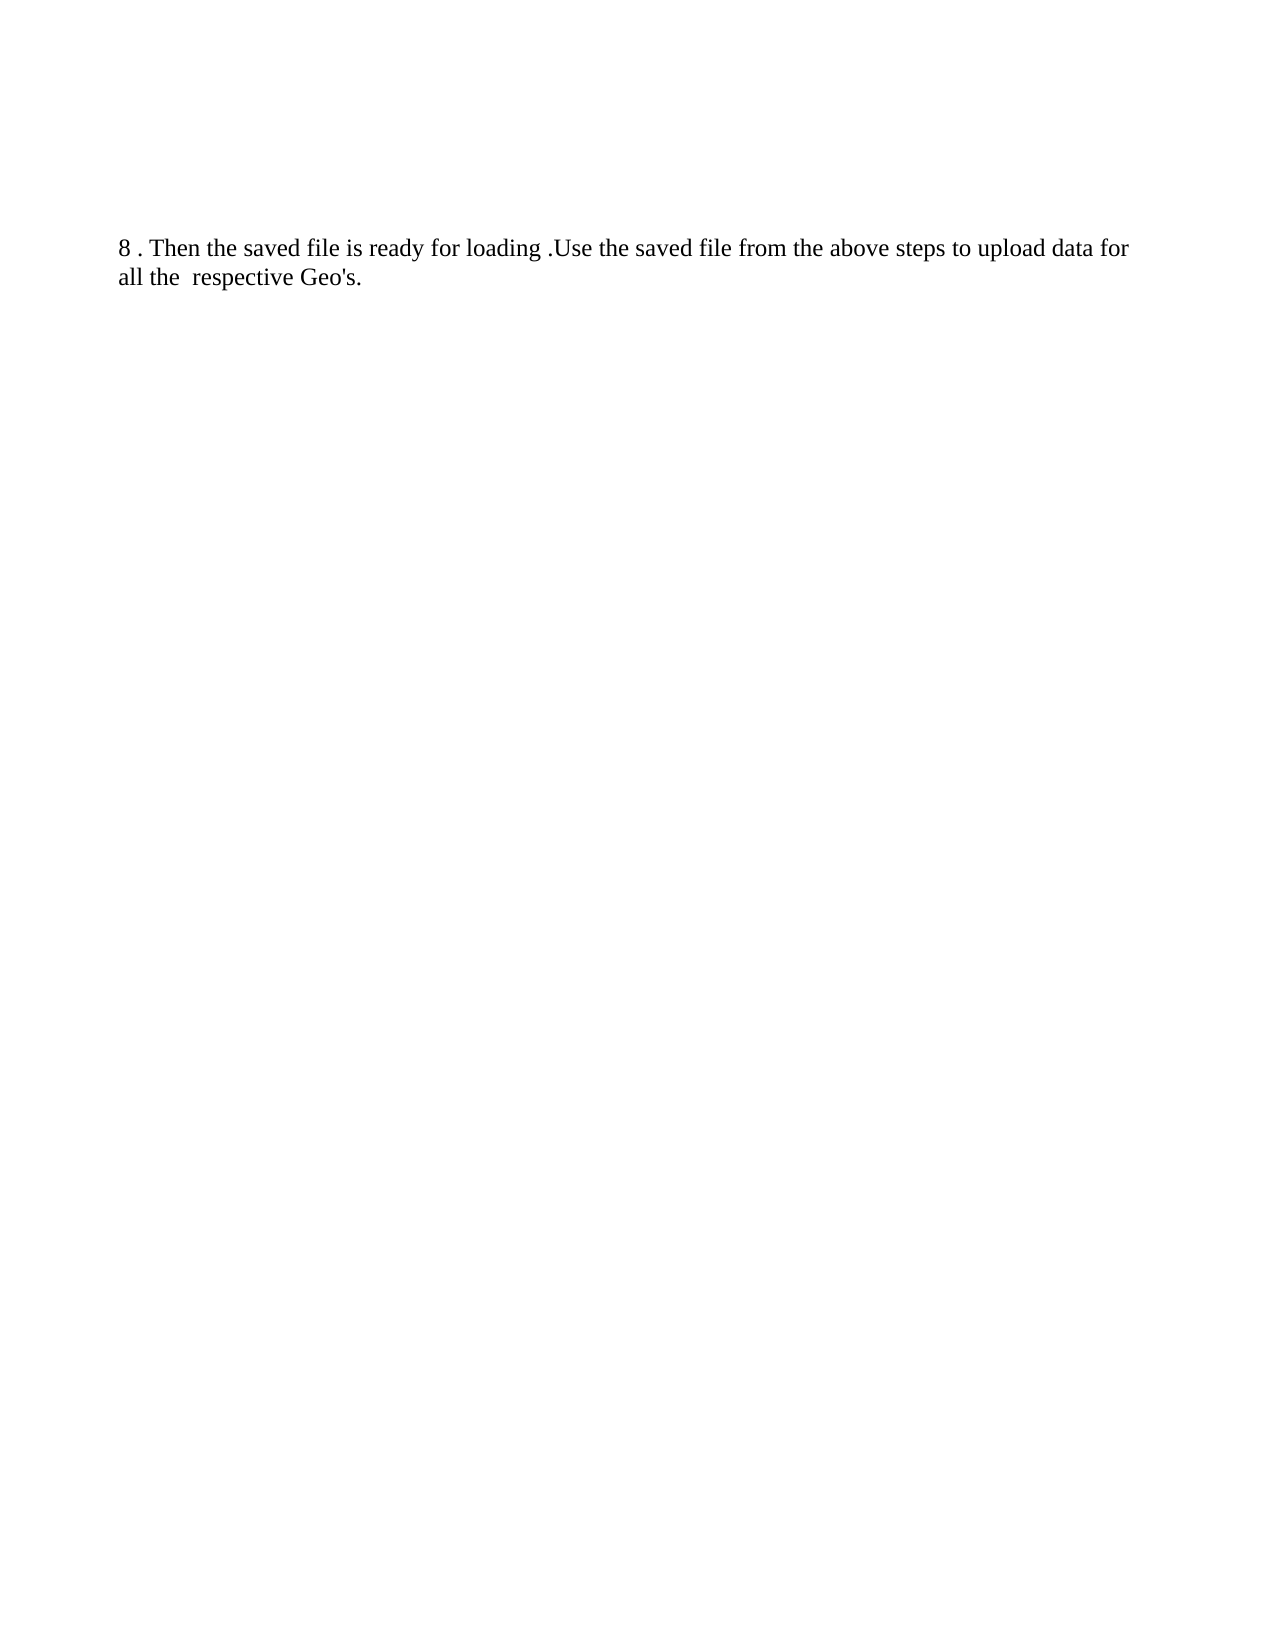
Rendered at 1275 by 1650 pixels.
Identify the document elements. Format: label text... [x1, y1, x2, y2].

text 8 . Then the saved file is ready for loading .Use the saved file from the above steps to upload data for all the respective Geo's. [118, 233, 1157, 291]
